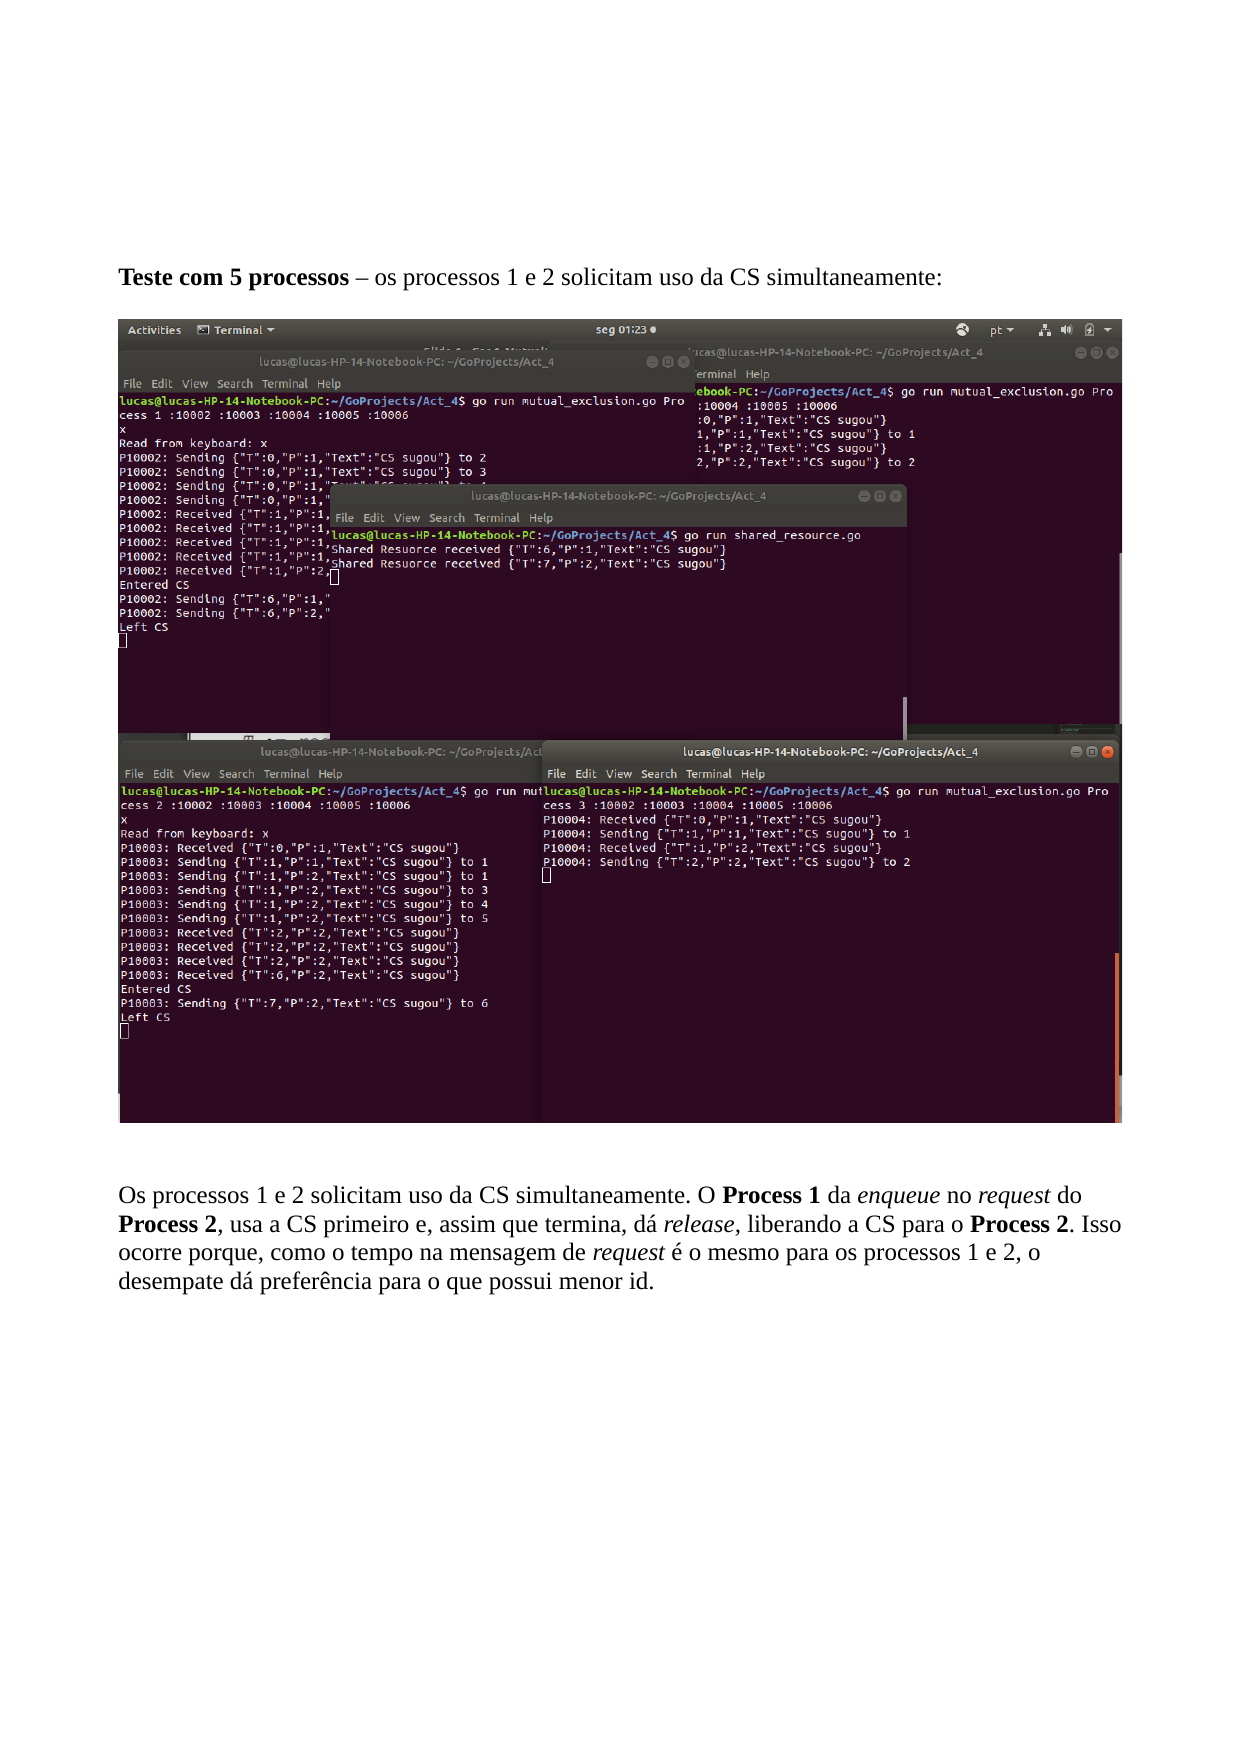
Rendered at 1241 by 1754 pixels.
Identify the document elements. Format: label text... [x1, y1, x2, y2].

picture [118, 319, 1123, 1123]
text Teste com 5 processos – os processos 1 e 2 solicitam uso da CS simultaneamente: [118, 262, 1122, 291]
text Os processos 1 e 2 solicitam uso da CS simultaneamente. O Process 1 da enqueue no request do Process 2, usa a CS primeiro e, assim que termina, dá release, liberando a CS para o Process 2. Isso ocorre porque, como o tempo na mensagem de request é o mesmo para os processos 1 e 2, o desempate dá preferência para o que possui menor id. [118, 1180, 1122, 1295]
